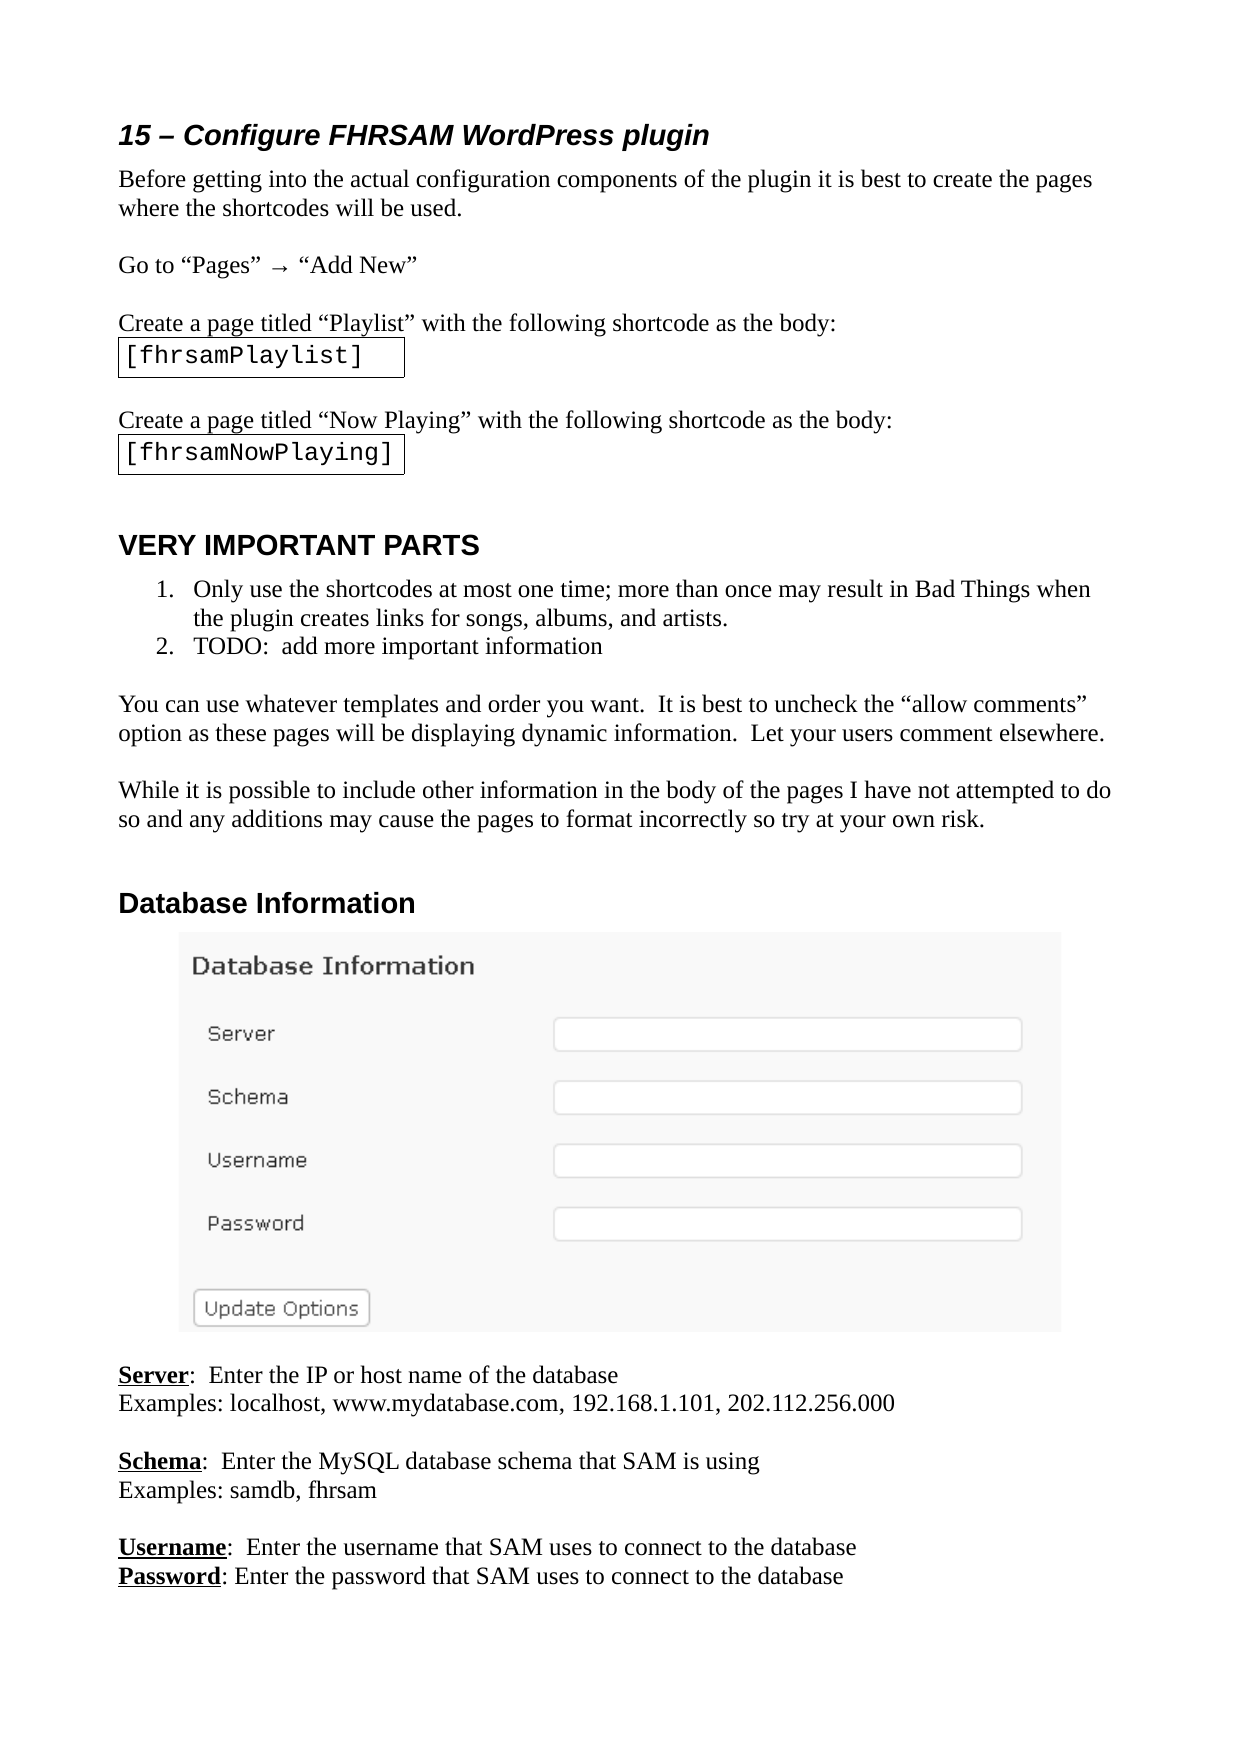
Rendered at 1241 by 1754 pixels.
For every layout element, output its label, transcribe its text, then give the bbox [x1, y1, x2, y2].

text You can use whatever templates and order you want. It is best to uncheck the “allow comments” option as these pages will be displaying dynamic information. Let your users comment elsewhere. [118, 689, 1122, 746]
list Only use the shortcodes at most one time; more than once may result in Bad Things when the plugin creates links for songs, albums, and artists. [156, 574, 1122, 631]
subtitle Database Information [118, 886, 1122, 920]
text Create a page titled “Now Playing” with the following shortcode as the body: [118, 405, 1122, 434]
text Username: Enter the username that SAM uses to connect to the database [118, 1532, 1122, 1561]
subtitle 15 – Configure FHRSAM WordPress plugin [118, 118, 1122, 152]
text Server: Enter the IP or host name of the database [118, 1360, 1122, 1388]
list TODO: add more important information [156, 631, 1122, 660]
text Examples: samdb, fhrsam [118, 1475, 1122, 1503]
subtitle VERY IMPORTANT PARTS [118, 528, 1122, 561]
text Before getting into the actual configuration components of the plugin it is best to create the pages where the shortcodes will be used. [118, 164, 1122, 222]
table_header [fhrsamNowPlaying] [119, 435, 404, 474]
text Create a page titled “Playlist” with the following shortcode as the body: [118, 308, 1122, 337]
text While it is possible to include other information in the body of the pages I have not attempted to do so and any additions may cause the pages to format incorrectly so try at your own risk. [118, 775, 1122, 833]
text Examples: localhost, www.mydatabase.com, 192.168.1.101, 202.112.256.000 [118, 1388, 1122, 1417]
table_header [fhrsamPlaylist] [119, 338, 404, 377]
text Password: Enter the password that SAM uses to connect to the database [118, 1561, 1122, 1590]
text Go to “Pages” → “Add New” [118, 250, 1122, 279]
text Schema: Enter the MySQL database schema that SAM is using [118, 1446, 1122, 1475]
